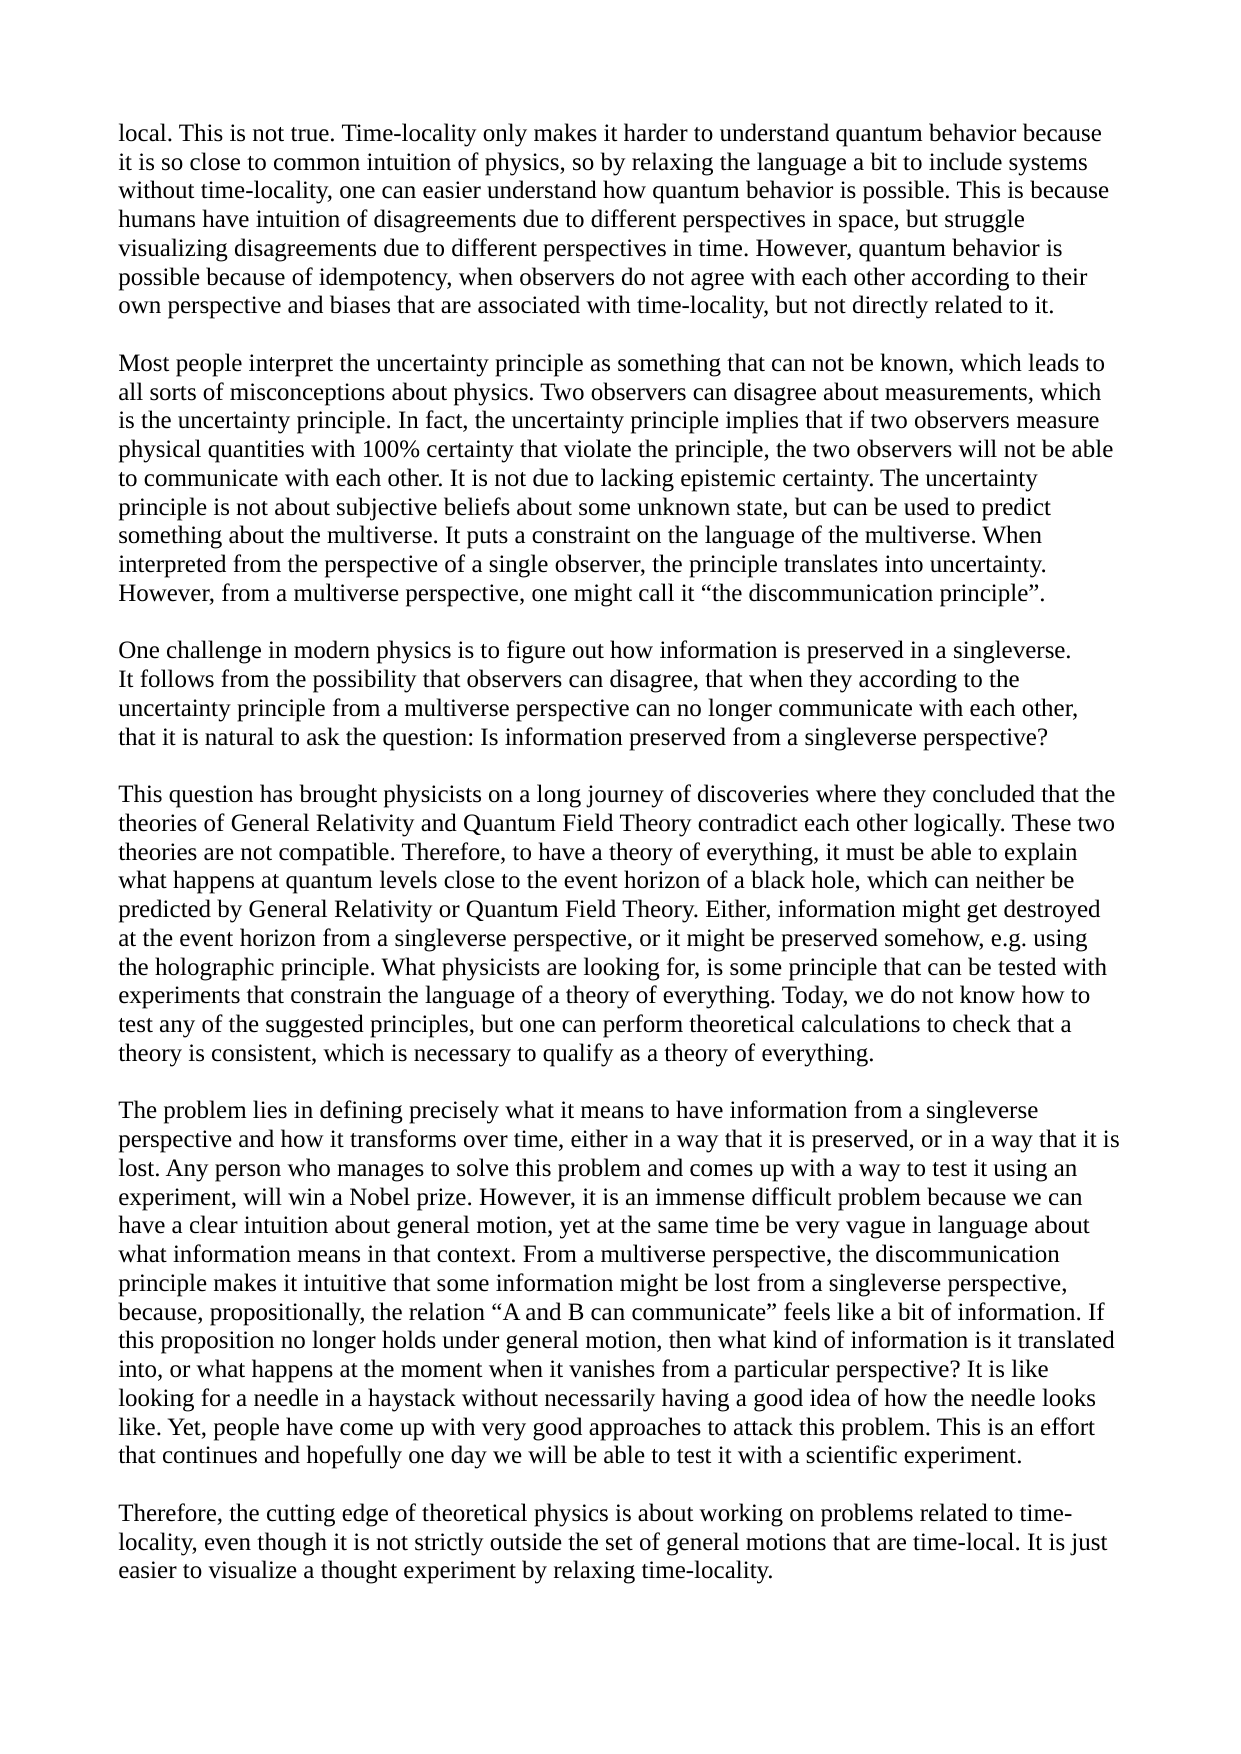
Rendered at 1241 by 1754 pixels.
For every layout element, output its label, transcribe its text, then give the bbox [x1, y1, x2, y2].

text The problem lies in defining precisely what it means to have information from a singleverse perspective and how it transforms over time, either in a way that it is preserved, or in a way that it is lost. Any person who manages to solve this problem and comes up with a way to test it using an experiment, will win a Nobel prize. However, it is an immense difficult problem because we can have a clear intuition about general motion, yet at the same time be very vague in language about what information means in that context. From a multiverse perspective, the discommunication principle makes it intuitive that some information might be lost from a singleverse perspective, because, propositionally, the relation “A and B can communicate” feels like a bit of information. If this proposition no longer holds under general motion, then what kind of information is it translated into, or what happens at the moment when it vanishes from a particular perspective? It is like looking for a needle in a haystack without necessarily having a good idea of how the needle looks like. Yet, people have come up with very good approaches to attack this problem. This is an effort that continues and hopefully one day we will be able to test it with a scientific experiment. [118, 1096, 1122, 1469]
text This question has brought physicists on a long journey of discoveries where they concluded that the theories of General Relativity and Quantum Field Theory contradict each other logically. These two theories are not compatible. Therefore, to have a theory of everything, it must be able to explain what happens at quantum levels close to the event horizon of a black hole, which can neither be predicted by General Relativity or Quantum Field Theory. Either, information might get destroyed at the event horizon from a singleverse perspective, or it might be preserved somehow, e.g. using the holographic principle. What physicists are looking for, is some principle that can be tested with experiments that constrain the language of a theory of everything. Today, we do not know how to test any of the suggested principles, but one can perform theoretical calculations to check that a theory is consistent, which is necessary to qualify as a theory of everything. [118, 779, 1122, 1067]
text One challenge in modern physics is to figure out how information is preserved in a singleverse. [118, 636, 1122, 664]
text It follows from the possibility that observers can disagree, that when they according to the uncertainty principle from a multiverse perspective can no longer communicate with each other, that it is natural to ask the question: Is information preserved from a singleverse perspective? [118, 664, 1122, 751]
text local. This is not true. Time-locality only makes it harder to understand quantum behavior because it is so close to common intuition of physics, so by relaxing the language a bit to include systems without time-locality, one can easier understand how quantum behavior is possible. This is because humans have intuition of disagreements due to different perspectives in space, but struggle visualizing disagreements due to different perspectives in time. However, quantum behavior is possible because of idempotency, when observers do not agree with each other according to their own perspective and biases that are associated with time-locality, but not directly related to it. [118, 118, 1122, 319]
text Most people interpret the uncertainty principle as something that can not be known, which leads to all sorts of misconceptions about physics. Two observers can disagree about measurements, which is the uncertainty principle. In fact, the uncertainty principle implies that if two observers measure physical quantities with 100% certainty that violate the principle, the two observers will not be able to communicate with each other. It is not due to lacking epistemic certainty. The uncertainty principle is not about subjective beliefs about some unknown state, but can be used to predict something about the multiverse. It puts a constraint on the language of the multiverse. When interpreted from the perspective of a single observer, the principle translates into uncertainty. However, from a multiverse perspective, one might call it “the discommunication principle”. [118, 348, 1122, 607]
text Therefore, the cutting edge of theoretical physics is about working on problems related to time-locality, even though it is not strictly outside the set of general motions that are time-local. It is just easier to visualize a thought experiment by relaxing time-locality. [118, 1498, 1122, 1584]
